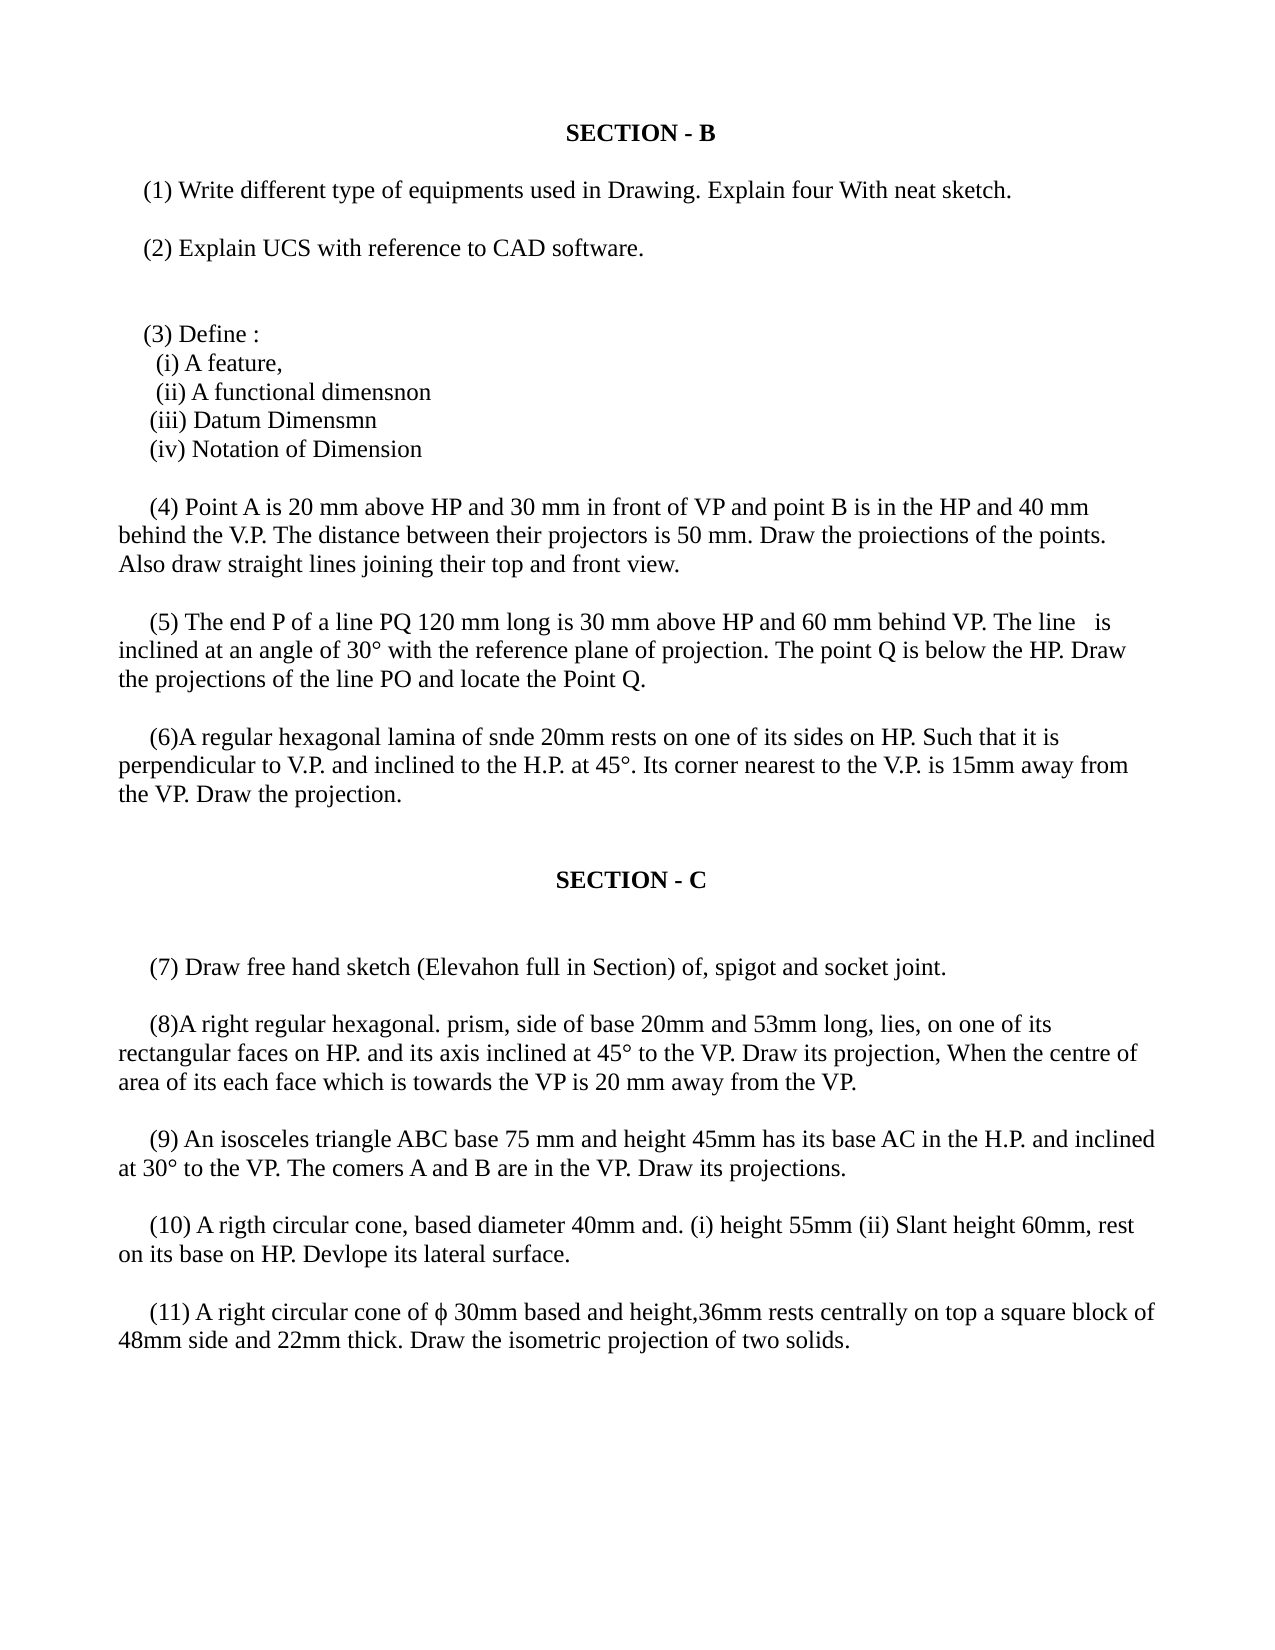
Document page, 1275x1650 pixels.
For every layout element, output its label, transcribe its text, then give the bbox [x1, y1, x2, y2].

text SECTION - B [118, 118, 1157, 147]
text (iv) Notation of Dimension [118, 434, 1157, 463]
text (i) A feature, [118, 348, 1157, 377]
text (ii) A functional dimensnon [118, 377, 1157, 406]
text (5) The end P of a line PQ 120 mm long is 30 mm above HP and 60 mm behind VP. The line is inclined at an angle of 30° with the reference plane of projection. The point Q is below the HP. Draw the projections of the line PO and locate the Point Q. [118, 607, 1157, 693]
text (iii) Datum Dimensmn [118, 406, 1157, 434]
text (2) Explain UCS with reference to CAD software. [118, 233, 1157, 262]
text (3) Define : [118, 319, 1157, 348]
text (4) Point A is 20 mm above HP and 30 mm in front of VP and point B is in the HP and 40 mm behind the V.P. The distance between their projectors is 50 mm. Draw the proiections of the points. Also draw straight lines joining their top and front view. [118, 492, 1157, 578]
text (1) Write different type of equipments used in Drawing. Explain four With neat sketch. [118, 176, 1157, 204]
text (8)A right regular hexagonal. prism, side of base 20mm and 53mm long, lies, on one of its rectangular faces on HP. and its axis inclined at 45° to the VP. Draw its projection, When the centre of area of its each face which is towards the VP is 20 mm away from the VP. [118, 1009, 1157, 1096]
text (11) A right circular cone of ϕ 30mm based and height,36mm rests centrally on top a square block of 48mm side and 22mm thick. Draw the isometric projection of two solids. [118, 1297, 1157, 1354]
text (9) An isosceles triangle ABC base 75 mm and height 45mm has its base AC in the H.P. and inclined at 30° to the VP. The comers A and B are in the VP. Draw its projections. [118, 1124, 1157, 1182]
text (6)A regular hexagonal lamina of snde 20mm rests on one of its sides on HP. Such that it is perpendicular to V.P. and inclined to the H.P. at 45°. Its corner nearest to the V.P. is 15mm away from the VP. Draw the projection. [118, 722, 1157, 808]
text (10) A rigth circular cone, based diameter 40mm and. (i) height 55mm (ii) Slant height 60mm, rest on its base on HP. Devlope its lateral surface. [118, 1211, 1157, 1268]
text SECTION - C [118, 866, 1157, 894]
text (7) Draw free hand sketch (Elevahon full in Section) of, spigot and socket joint. [118, 952, 1157, 981]
